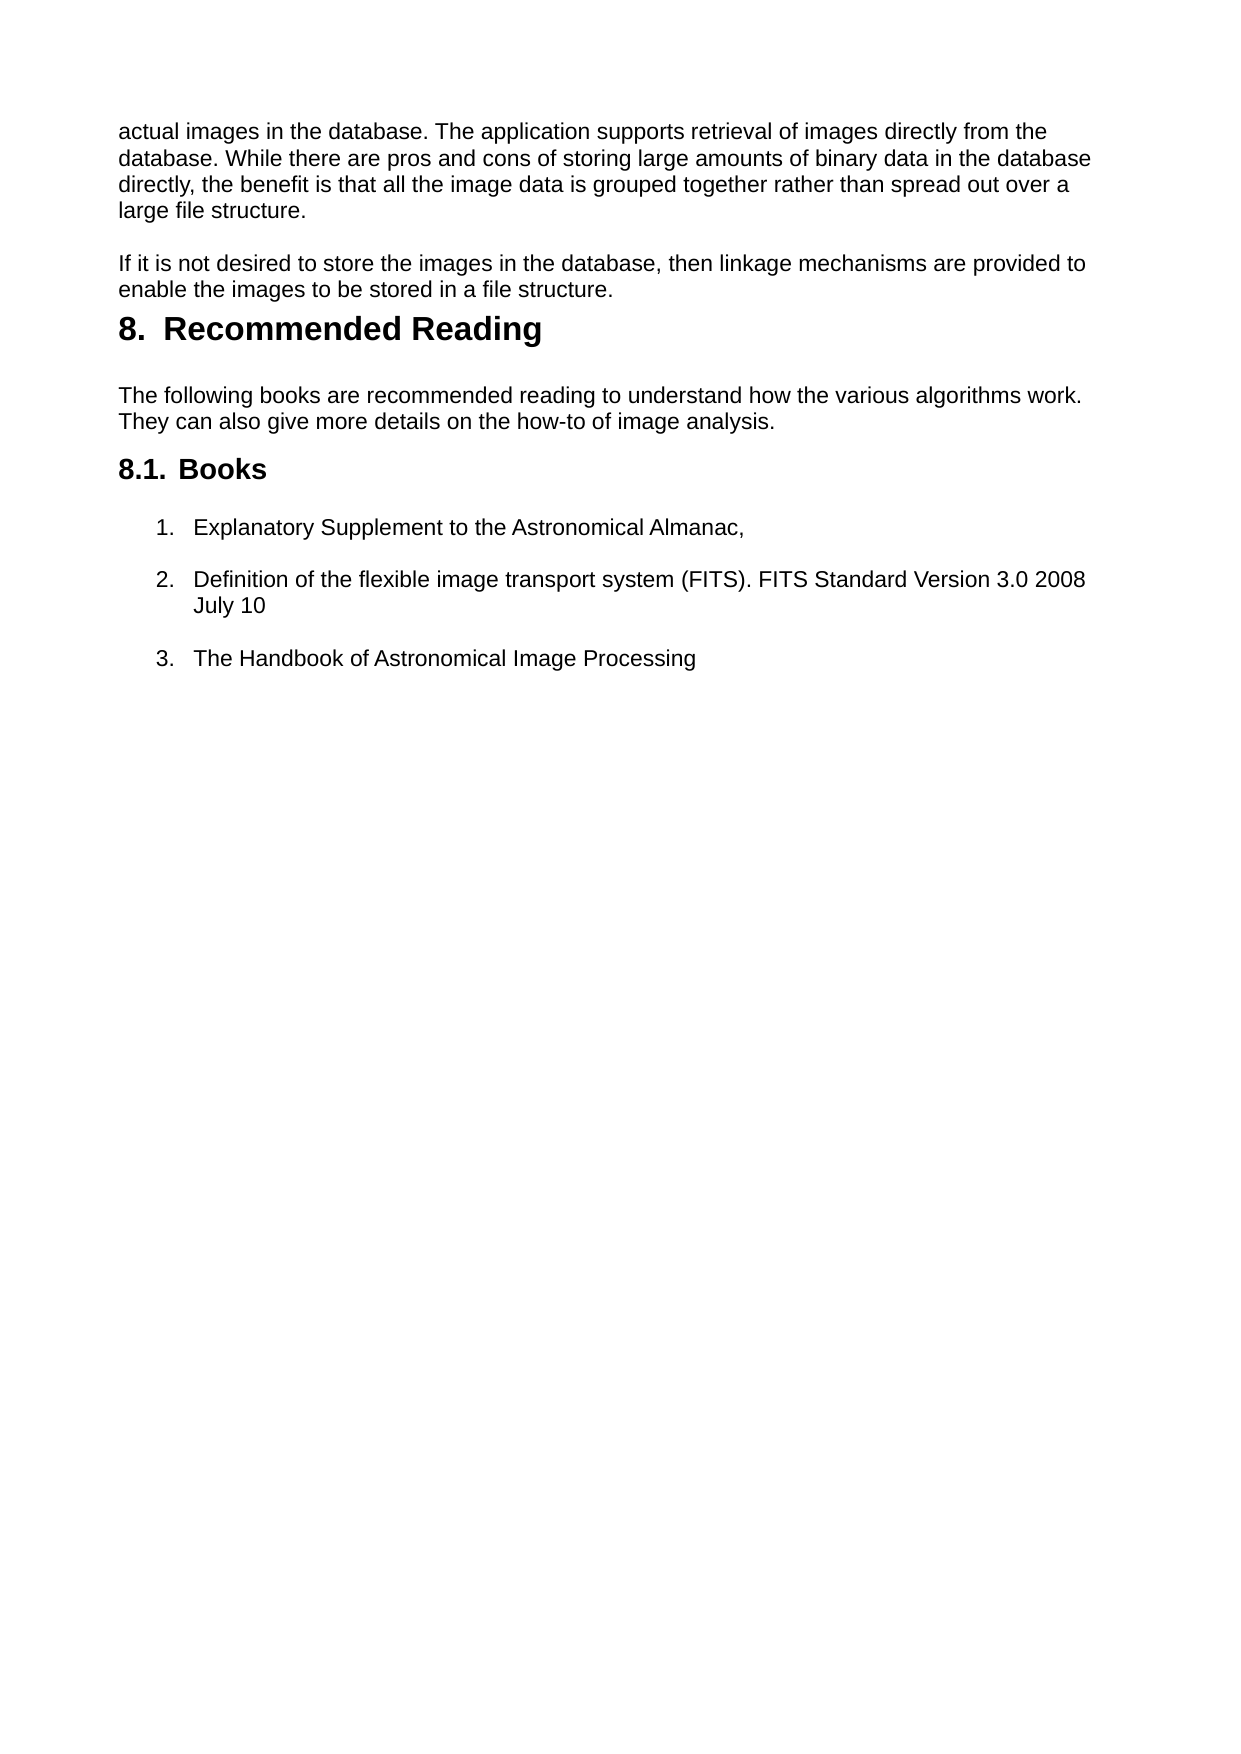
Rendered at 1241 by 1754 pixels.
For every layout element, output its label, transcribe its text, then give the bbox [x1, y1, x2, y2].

list Definition of the flexible image transport system (FITS). FITS Standard Version 3.0 2008 July 10 [156, 546, 1122, 619]
text The following books are recommended reading to understand how the various algorithms work. They can also give more details on the how-to of image analysis. [118, 365, 1122, 434]
subtitle Books [118, 452, 1122, 486]
list Explanatory Supplement to the Astronomical Almanac, [156, 497, 1122, 540]
subtitle Recommended Reading [118, 308, 1122, 347]
text If it is not desired to store the images in the database, then linkage mechanisms are provided to enable the images to be stored in a file structure. [118, 229, 1122, 303]
text actual images in the database. The application supports retrieval of images directly from the database. While there are pros and cons of storing large amounts of binary data in the database directly, the benefit is that all the image data is grouped together rather than spread out over a large file structure. [118, 118, 1122, 223]
list The Handbook of Astronomical Image Processing [156, 625, 1122, 672]
